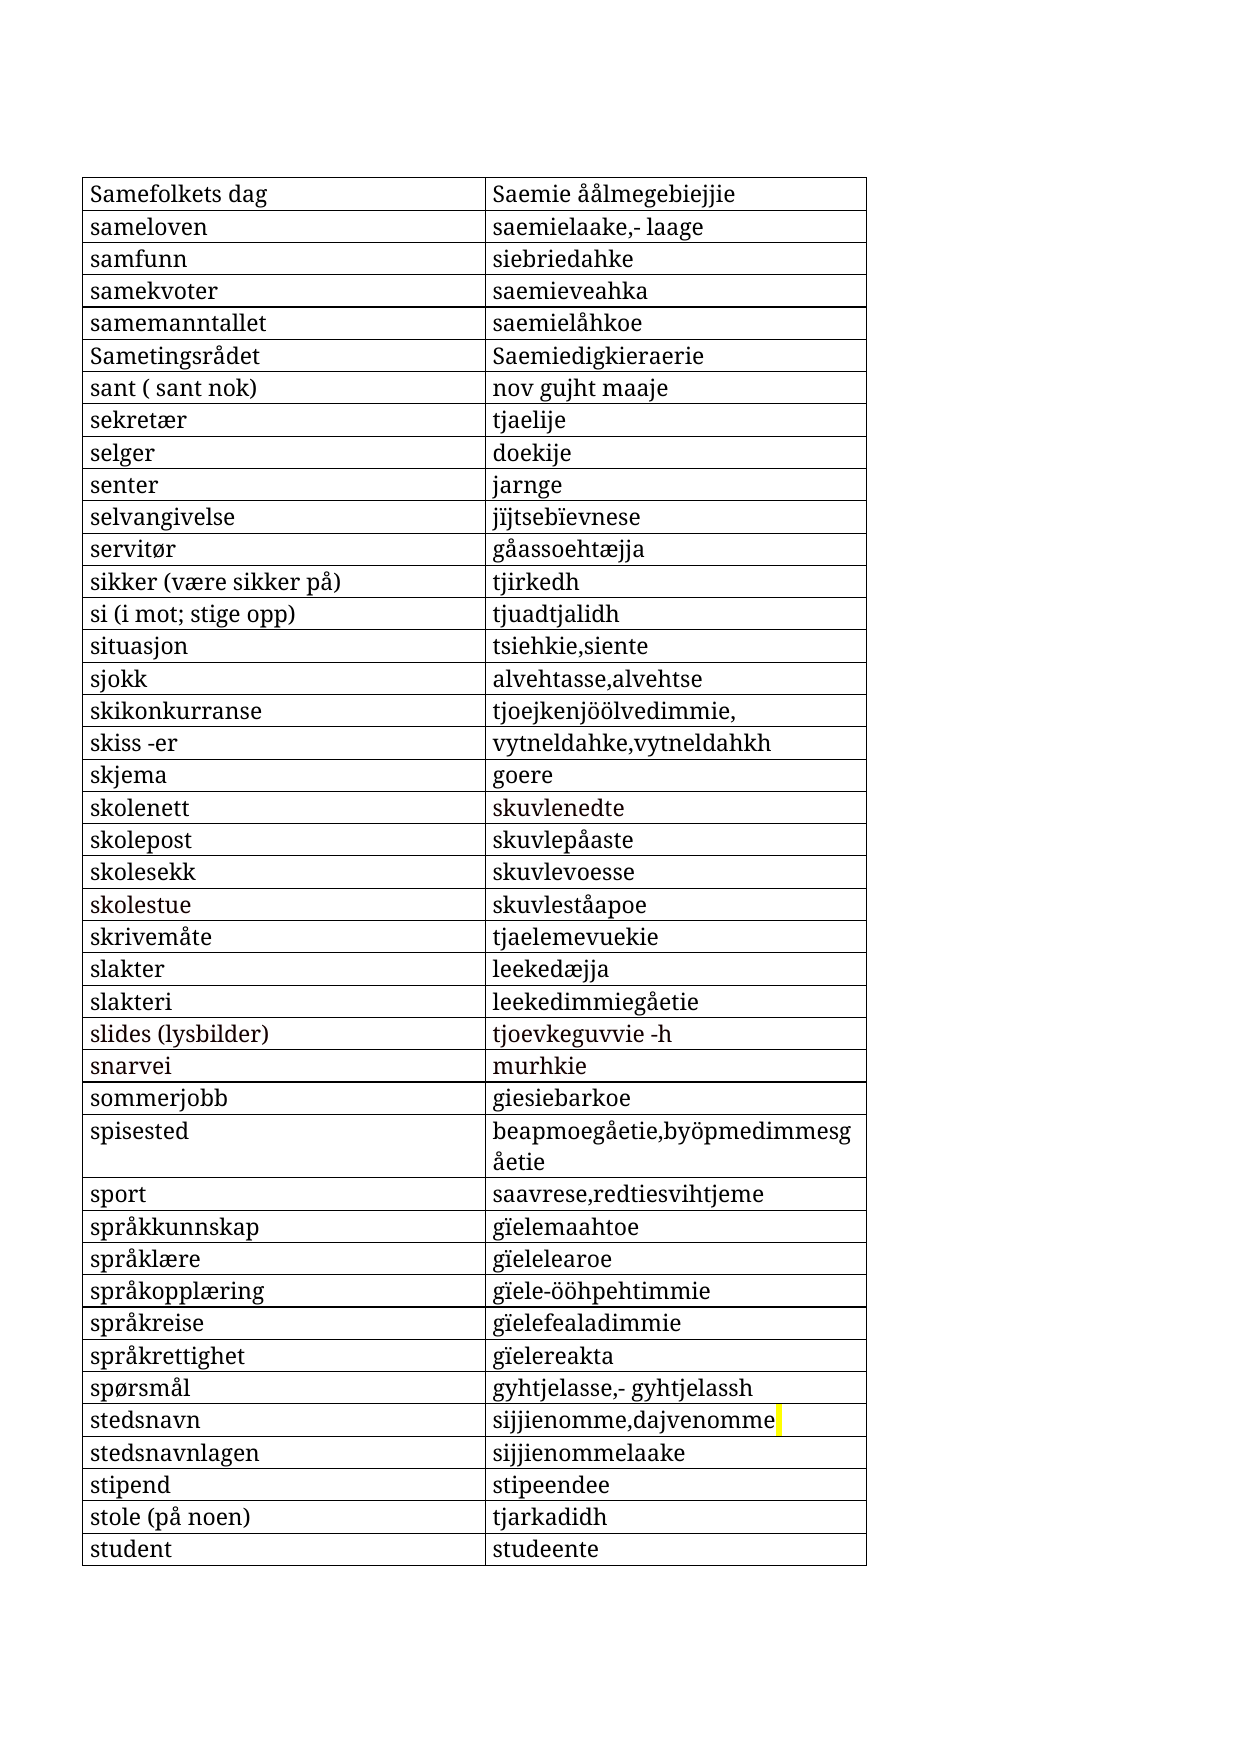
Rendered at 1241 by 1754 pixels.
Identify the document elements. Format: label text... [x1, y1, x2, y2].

table_cell leekedimmiegåetie [486, 986, 866, 1017]
table_cell tsiehkie,siente [486, 630, 866, 662]
table_cell situasjon [83, 630, 485, 662]
table_cell språkkunnskap [83, 1211, 485, 1242]
table_cell Sametingsrådet [83, 340, 485, 371]
table_cell språklære [83, 1243, 485, 1274]
table_cell tjuadtjalidh [486, 598, 866, 629]
table_cell språkopplæring [83, 1275, 485, 1306]
table_cell nov gujht maaje [486, 372, 866, 403]
table_cell skolepost [83, 824, 485, 855]
table_cell stipend [83, 1469, 485, 1500]
table_cell Saemie åålmegebiejjie [486, 178, 866, 209]
table_cell jarnge [486, 469, 866, 500]
table_cell slides (lysbilder) [83, 1018, 485, 1049]
table_cell gïelefealadimmie [486, 1308, 866, 1339]
table_cell språkreise [83, 1308, 485, 1339]
table_cell sikker (være sikker på) [83, 566, 485, 597]
table_cell samfunn [83, 243, 485, 274]
table_cell selvangivelse [83, 501, 485, 532]
table_cell studeente [486, 1534, 866, 1565]
table_cell skrivemåte [83, 921, 485, 952]
table_cell jïjtsebïevnese [486, 501, 866, 532]
table_cell beapmoegåetie,byöpmedimmesgåetie [486, 1115, 866, 1177]
table_cell leekedæjja [486, 953, 866, 984]
table_cell språkrettighet [83, 1340, 485, 1371]
table_cell saemieveahka [486, 275, 866, 306]
table_cell sant ( sant nok) [83, 372, 485, 403]
table_cell gïele-ööhpehtimmie [486, 1275, 866, 1306]
table_cell slakter [83, 953, 485, 984]
table_cell saemielåhkoe [486, 308, 866, 339]
table_cell Samefolkets dag [83, 178, 485, 209]
table_cell saemielaake,- laage [486, 211, 866, 242]
table_cell skuvlevoesse [486, 856, 866, 888]
table_cell giesiebarkoe [486, 1083, 866, 1114]
table_cell sijjienommelaake [486, 1437, 866, 1468]
table_cell stipeendee [486, 1469, 866, 1500]
table_cell murhkie [486, 1050, 866, 1081]
table_cell siebriedahke [486, 243, 866, 274]
table_cell skikonkurranse [83, 695, 485, 726]
table_cell spisested [83, 1115, 485, 1177]
table_cell skuvlenedte [486, 792, 866, 823]
table_cell skolenett [83, 792, 485, 823]
table_cell senter [83, 469, 485, 500]
table_cell tjoejkenjöölvedimmie, [486, 695, 866, 726]
table_cell servitør [83, 534, 485, 565]
table_cell skjema [83, 760, 485, 791]
table_cell si (i mot; stige opp) [83, 598, 485, 629]
table_cell sjokk [83, 663, 485, 694]
table_cell sijjienomme,dajvenomme [486, 1404, 866, 1436]
table_cell stedsnavnlagen [83, 1437, 485, 1468]
table_cell selger [83, 437, 485, 468]
table_cell sekretær [83, 404, 485, 436]
table_cell skiss -er [83, 727, 485, 758]
table_cell sameloven [83, 211, 485, 242]
table_cell alvehtasse,alvehtse [486, 663, 866, 694]
table_cell doekije [486, 437, 866, 468]
table_cell skuvlepåaste [486, 824, 866, 855]
table_cell stedsnavn [83, 1404, 485, 1436]
table_cell slakteri [83, 986, 485, 1017]
table_cell samemanntallet [83, 308, 485, 339]
table_cell tjoevkeguvvie -h [486, 1018, 866, 1049]
table_cell saavrese,redtiesvihtjeme [486, 1178, 866, 1209]
table_cell tjaelije [486, 404, 866, 436]
table_cell Saemiedigkieraerie [486, 340, 866, 371]
table_cell tjarkadidh [486, 1501, 866, 1532]
table_cell tjaelemevuekie [486, 921, 866, 952]
table_cell vytneldahke,vytneldahkh [486, 727, 866, 758]
table_cell tjirkedh [486, 566, 866, 597]
table_cell skolestue [83, 889, 485, 920]
table_cell gåassoehtæjja [486, 534, 866, 565]
table_cell gyhtjelasse,- gyhtjelassh [486, 1372, 866, 1403]
table_cell gïelereakta [486, 1340, 866, 1371]
table_cell gïelemaahtoe [486, 1211, 866, 1242]
table_cell skuvleståapoe [486, 889, 866, 920]
table_cell gïelelearoe [486, 1243, 866, 1274]
table_cell spørsmål [83, 1372, 485, 1403]
table_cell goere [486, 760, 866, 791]
table_cell student [83, 1534, 485, 1565]
table_cell sport [83, 1178, 485, 1209]
table_cell sommerjobb [83, 1083, 485, 1114]
table_cell snarvei [83, 1050, 485, 1081]
table_cell samekvoter [83, 275, 485, 306]
table_cell stole (på noen) [83, 1501, 485, 1532]
table_cell skolesekk [83, 856, 485, 888]
